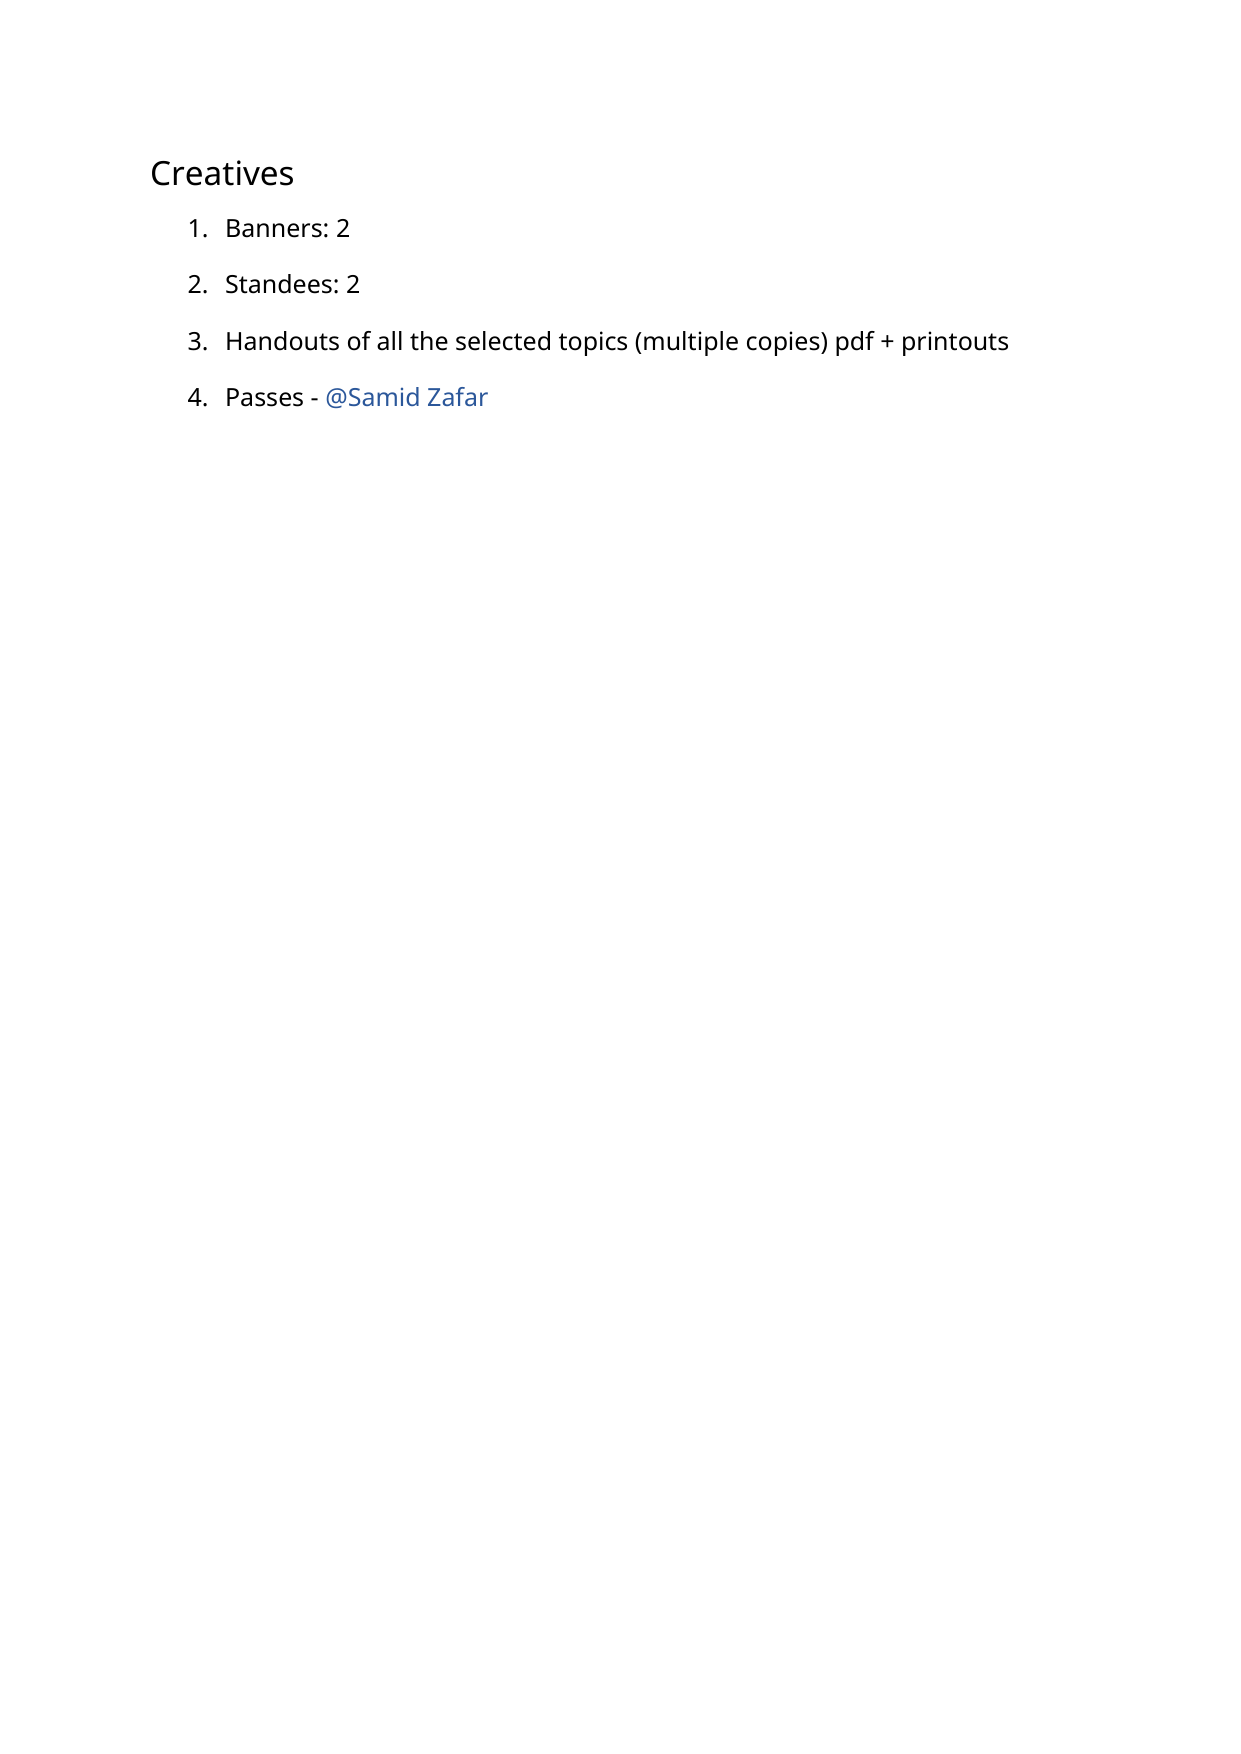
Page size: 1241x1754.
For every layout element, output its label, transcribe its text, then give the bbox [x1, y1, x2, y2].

list Banners: 2 [187, 211, 1090, 245]
list Handouts of all the selected topics (multiple copies) pdf + printouts [187, 323, 1090, 357]
list Passes - @Samid Zafar [187, 379, 1090, 413]
subtitle Creatives [150, 150, 1090, 195]
list Standees: 2 [187, 267, 1090, 301]
